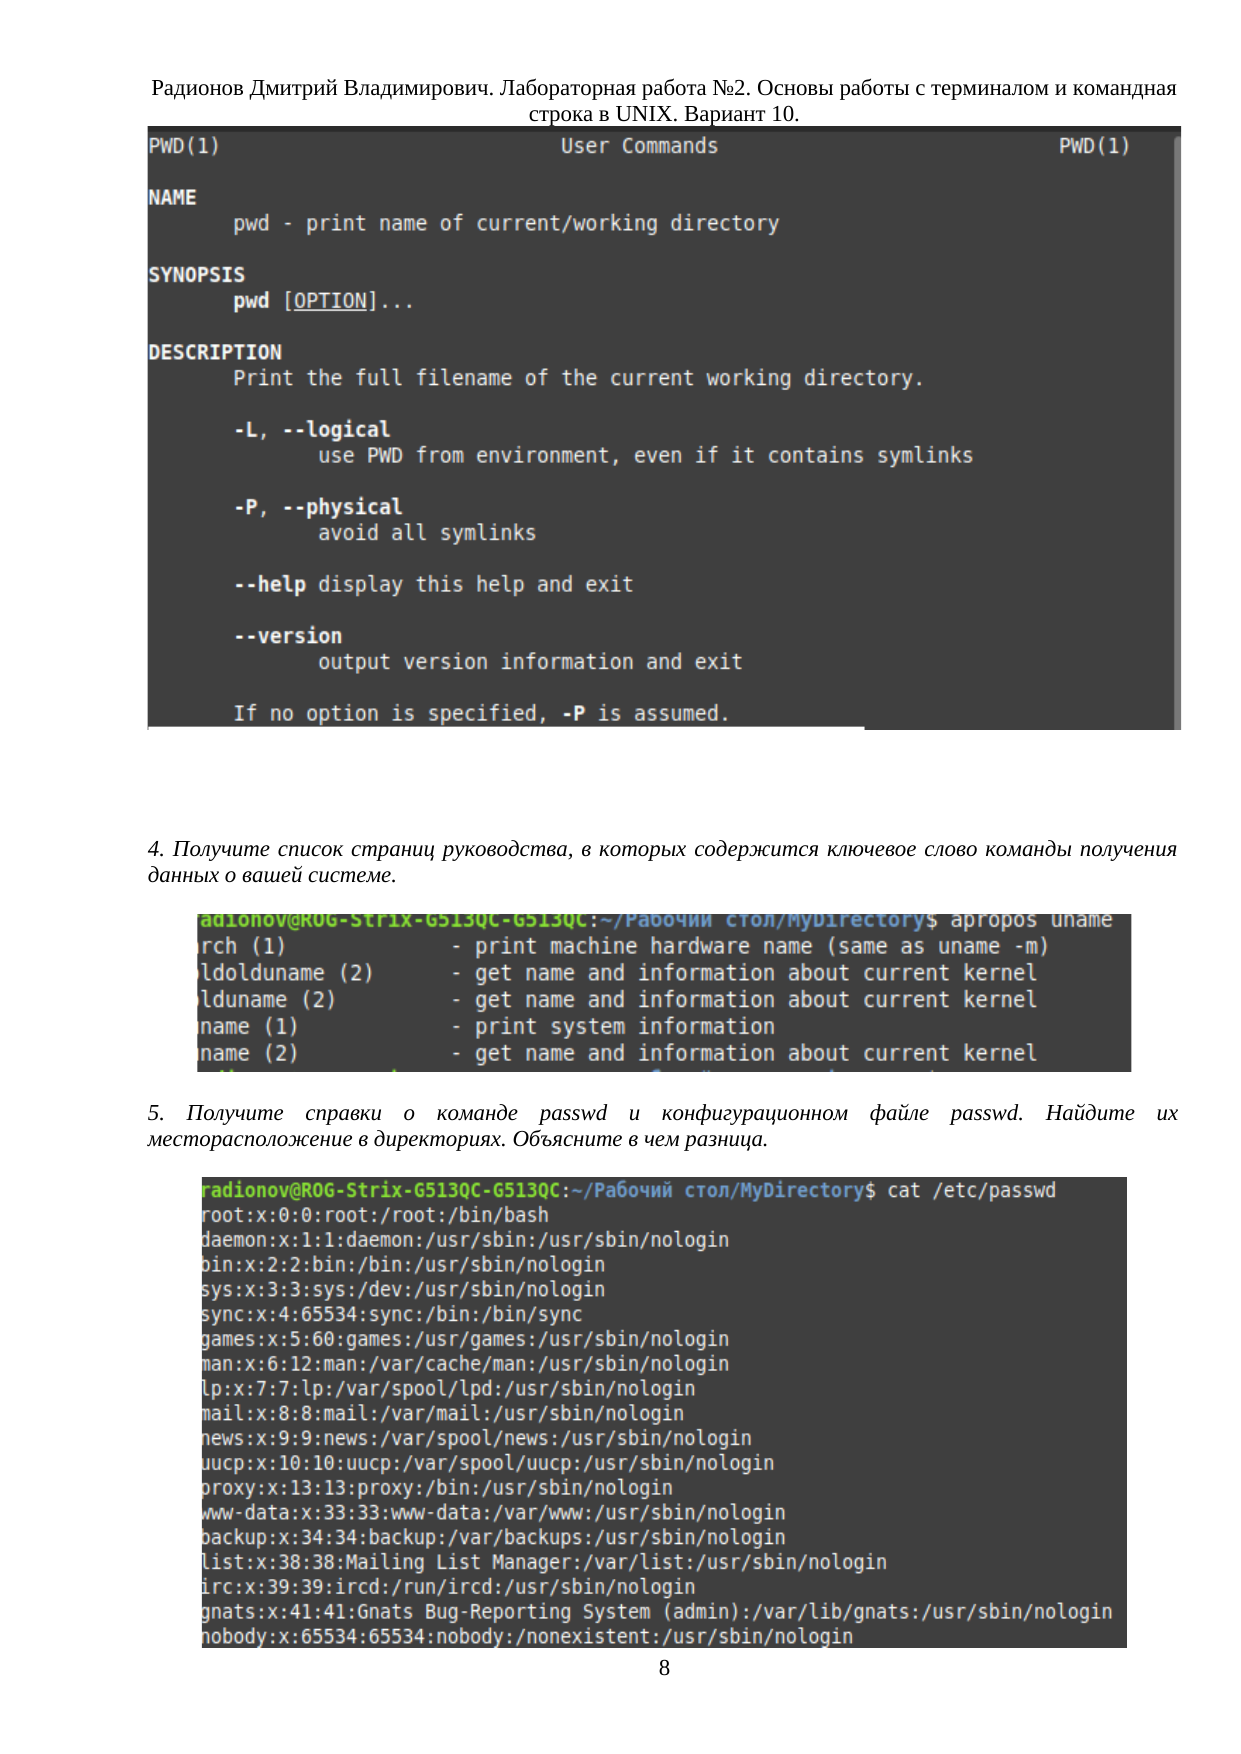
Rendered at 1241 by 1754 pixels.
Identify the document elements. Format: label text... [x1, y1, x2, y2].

picture [147, 126, 1182, 730]
picture [197, 914, 1132, 1072]
text 4. Получите список страниц руководства, в которых содержится ключевое слово команды получения данных о вашей системе. [148, 835, 1181, 888]
picture [201, 1177, 1127, 1648]
text 5. Получите справки о команде passwd и конфигурационном файле passwd. Найдите их месторасположение в директориях. Объясните в чем разница. [148, 1098, 1181, 1151]
